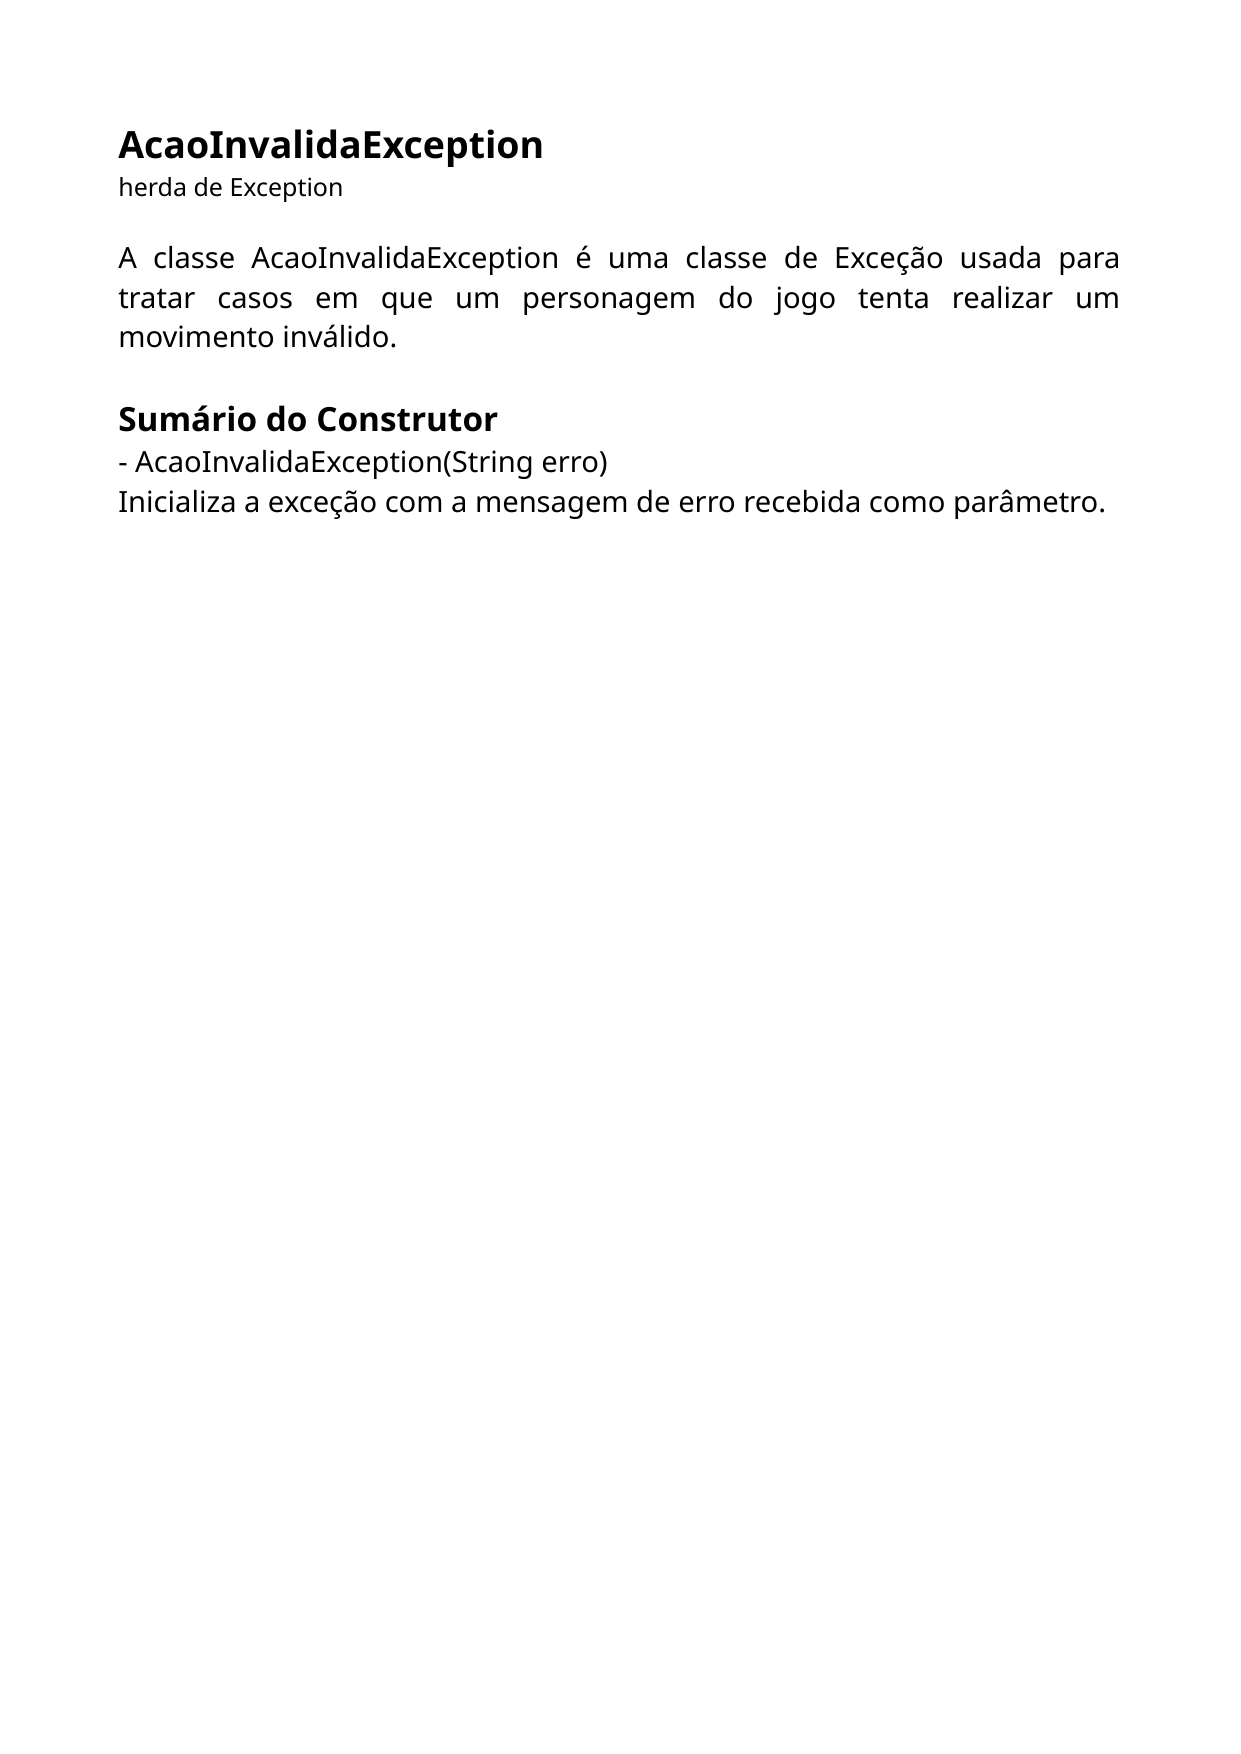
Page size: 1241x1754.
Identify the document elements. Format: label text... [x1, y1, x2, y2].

text herda de Exception [118, 169, 1122, 203]
text A classe AcaoInvalidaException é uma classe de Exceção usada para tratar casos em que um personagem do jogo tenta realizar um movimento inválido. [118, 237, 1122, 356]
text AcaoInvalidaException [118, 118, 1122, 169]
text - AcaoInvalidaException(String erro) [118, 441, 1122, 481]
text Inicializa a exceção com a mensagem de erro recebida como parâmetro. [118, 481, 1122, 521]
text Sumário do Construtor [118, 396, 1122, 441]
